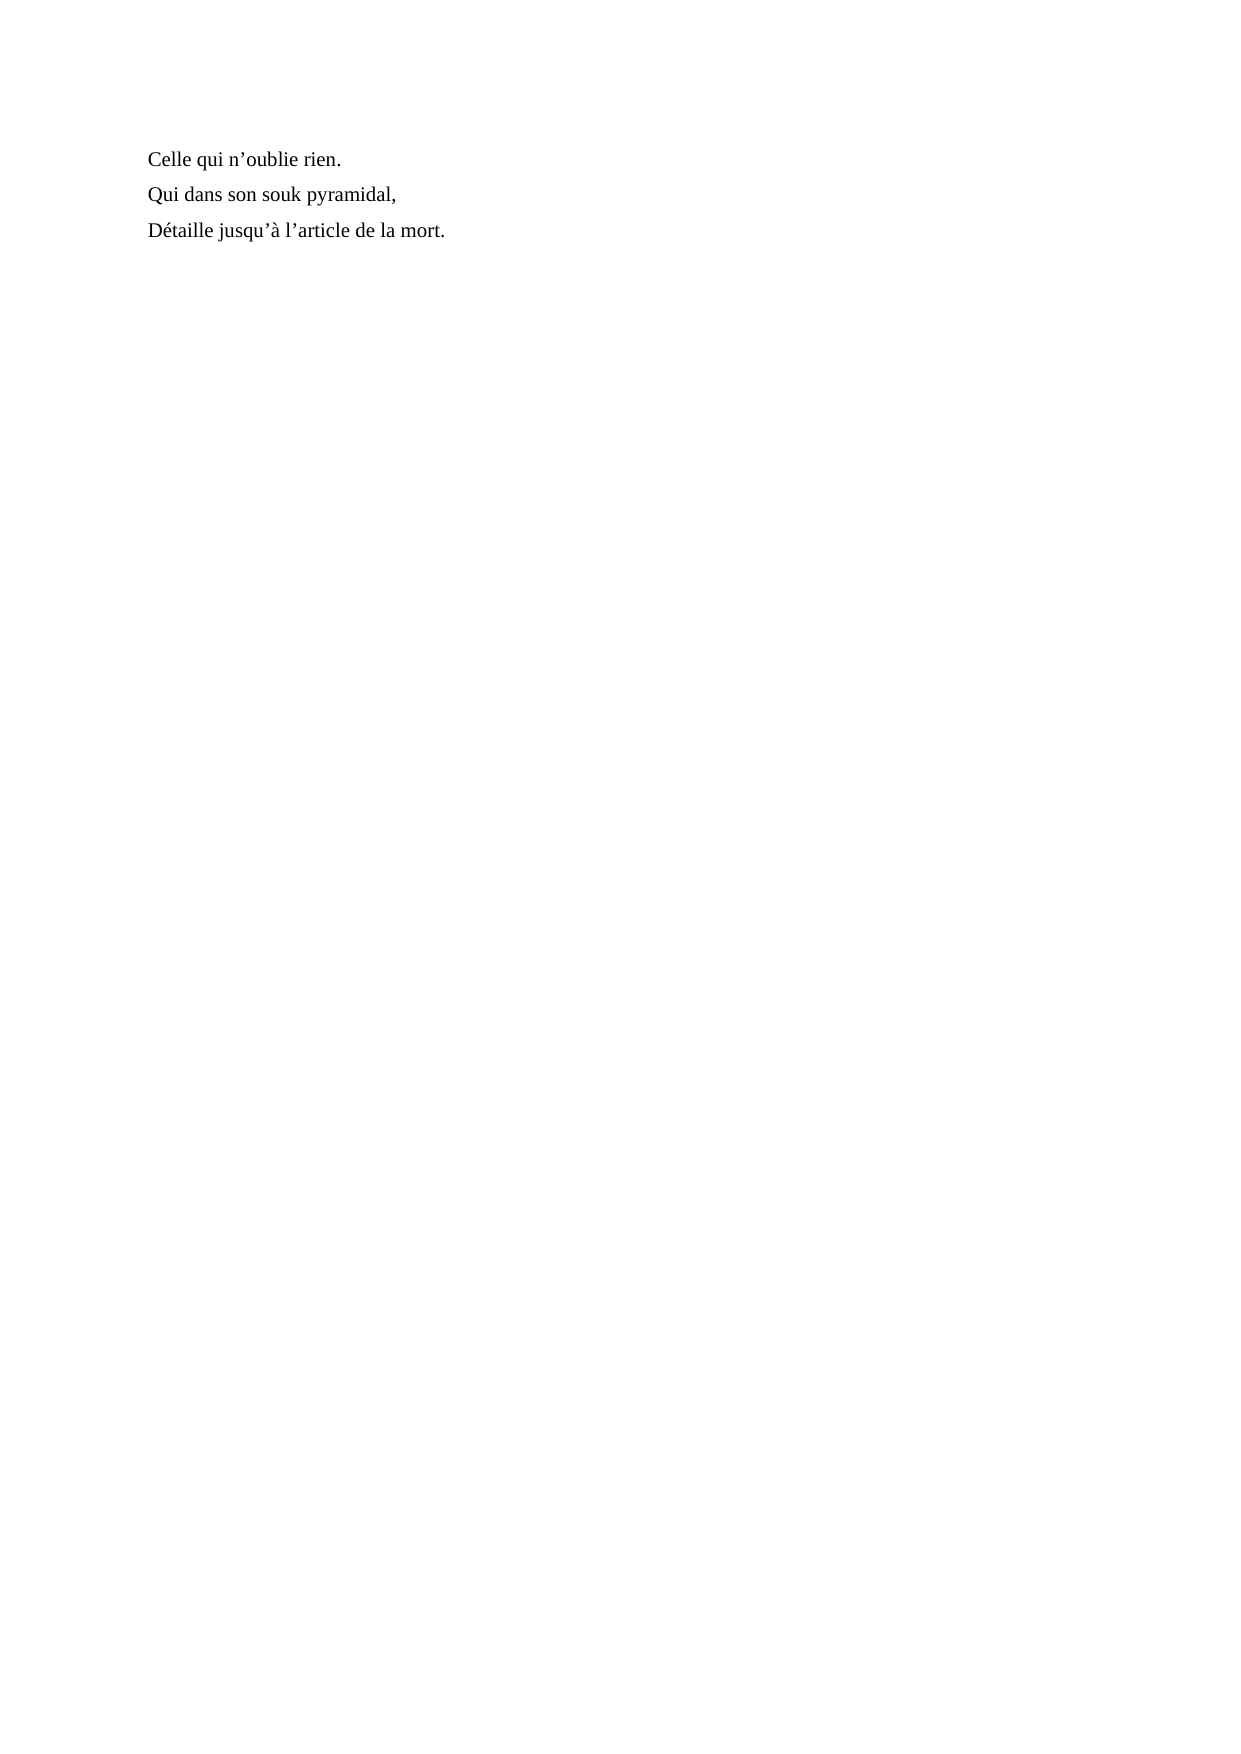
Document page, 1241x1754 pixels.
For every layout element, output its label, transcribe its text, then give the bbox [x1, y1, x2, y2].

text Celle qui n’oublie rien. [148, 148, 1092, 171]
text Qui dans son souk pyramidal, [148, 183, 1092, 206]
text Détaille jusqu’à l’article de la mort. [148, 219, 1092, 242]
